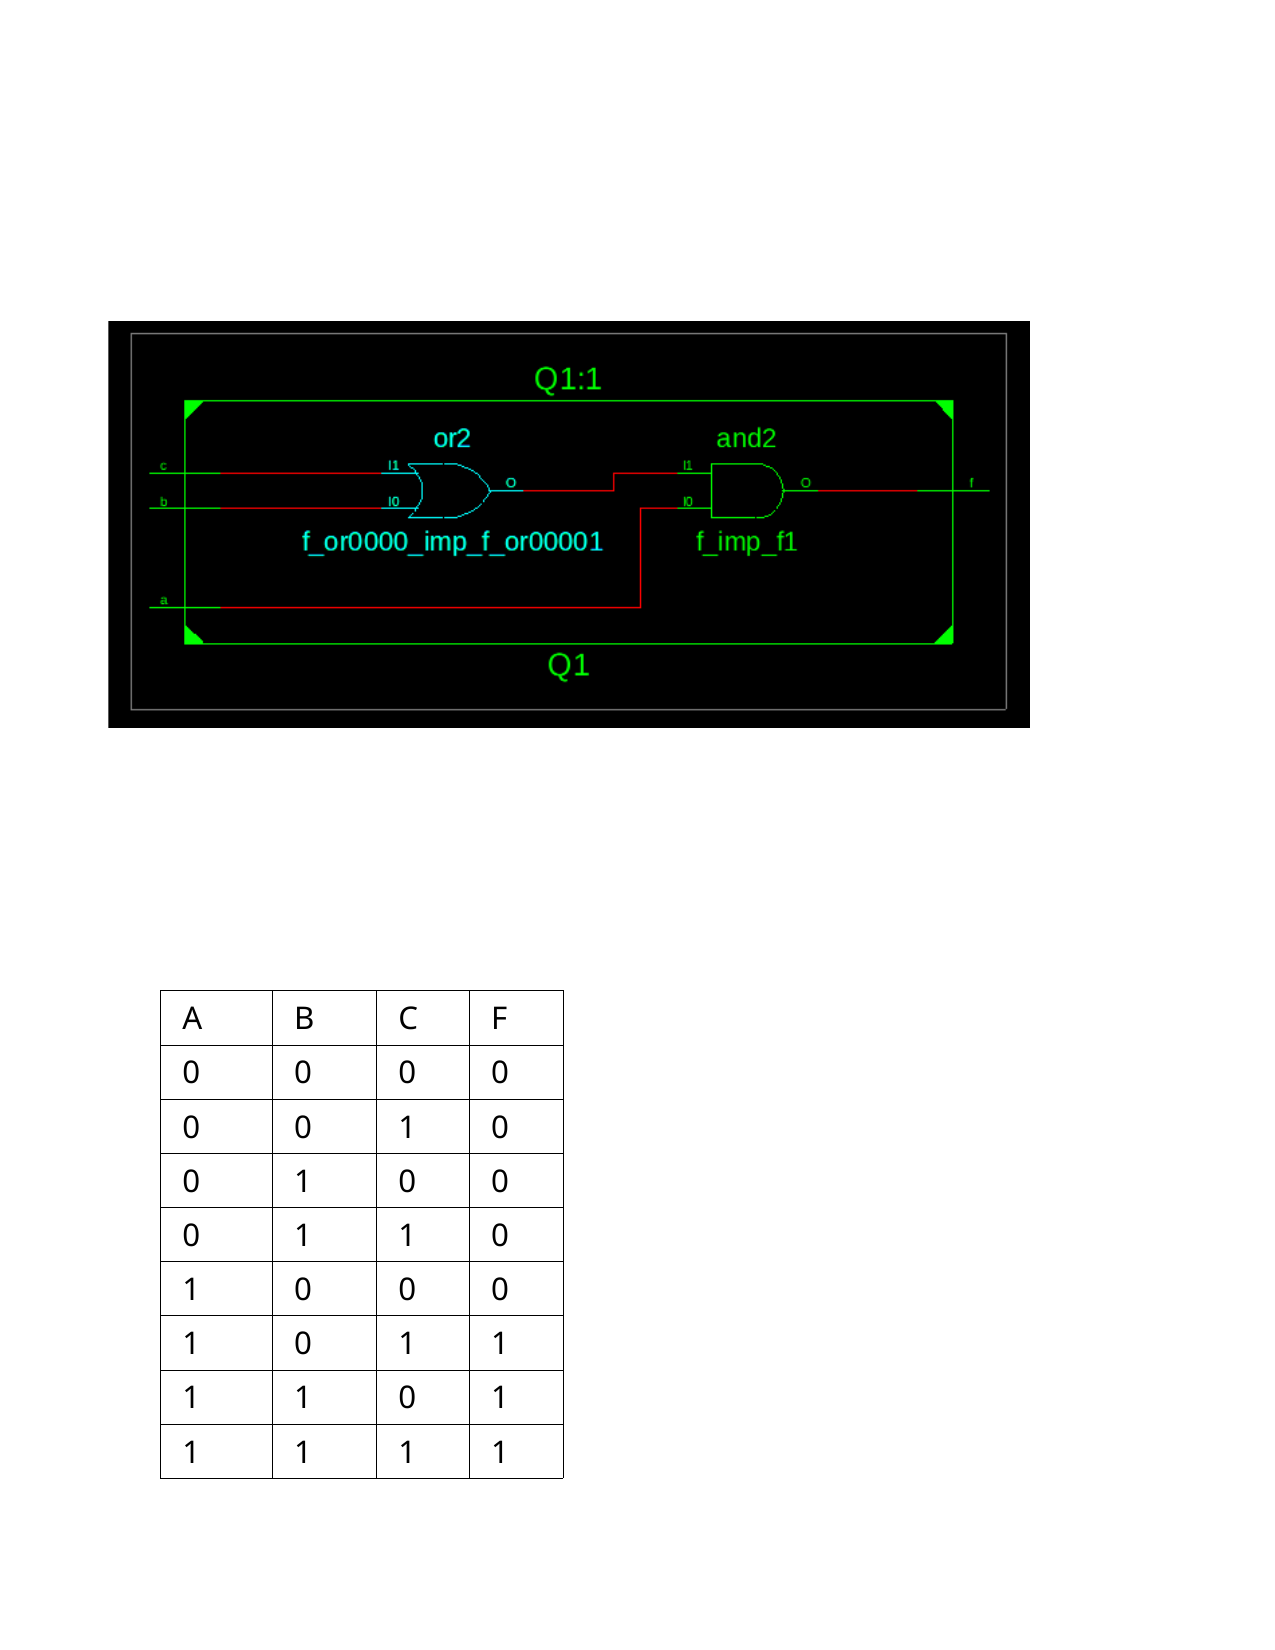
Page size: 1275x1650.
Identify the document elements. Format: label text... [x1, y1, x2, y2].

table_cell 0 [161, 1100, 272, 1153]
table_cell 1 [273, 1154, 376, 1207]
table_cell 1 [470, 1316, 563, 1369]
table_cell 0 [377, 1154, 469, 1207]
table_cell 1 [161, 1425, 272, 1478]
table_cell 0 [161, 1208, 272, 1261]
table_cell 0 [470, 1046, 563, 1099]
table_cell 1 [470, 1425, 563, 1478]
table_cell 1 [377, 1316, 469, 1369]
table_cell 0 [273, 1046, 376, 1099]
table_header B [273, 991, 376, 1044]
picture [108, 321, 1030, 728]
table_cell 0 [470, 1208, 563, 1261]
table_cell 1 [273, 1371, 376, 1424]
table_cell 0 [377, 1371, 469, 1424]
table_cell 1 [161, 1371, 272, 1424]
table_cell 0 [161, 1154, 272, 1207]
table_cell 1 [273, 1425, 376, 1478]
table_cell 1 [470, 1371, 563, 1424]
table_cell 0 [161, 1046, 272, 1099]
table_cell 1 [377, 1208, 469, 1261]
table_cell 0 [377, 1046, 469, 1099]
table_cell 0 [273, 1100, 376, 1153]
table_cell 0 [470, 1154, 563, 1207]
table_cell 0 [273, 1316, 376, 1369]
table_cell 0 [470, 1262, 563, 1315]
table_cell 1 [377, 1425, 469, 1478]
table_header C [377, 991, 469, 1044]
table_header F [470, 991, 563, 1044]
table_cell 1 [161, 1262, 272, 1315]
table_cell 0 [470, 1100, 563, 1153]
table_header A [161, 991, 272, 1044]
table_cell 1 [273, 1208, 376, 1261]
table_cell 0 [377, 1262, 469, 1315]
table_cell 0 [273, 1262, 376, 1315]
table_cell 1 [377, 1100, 469, 1153]
table_cell 1 [161, 1316, 272, 1369]
